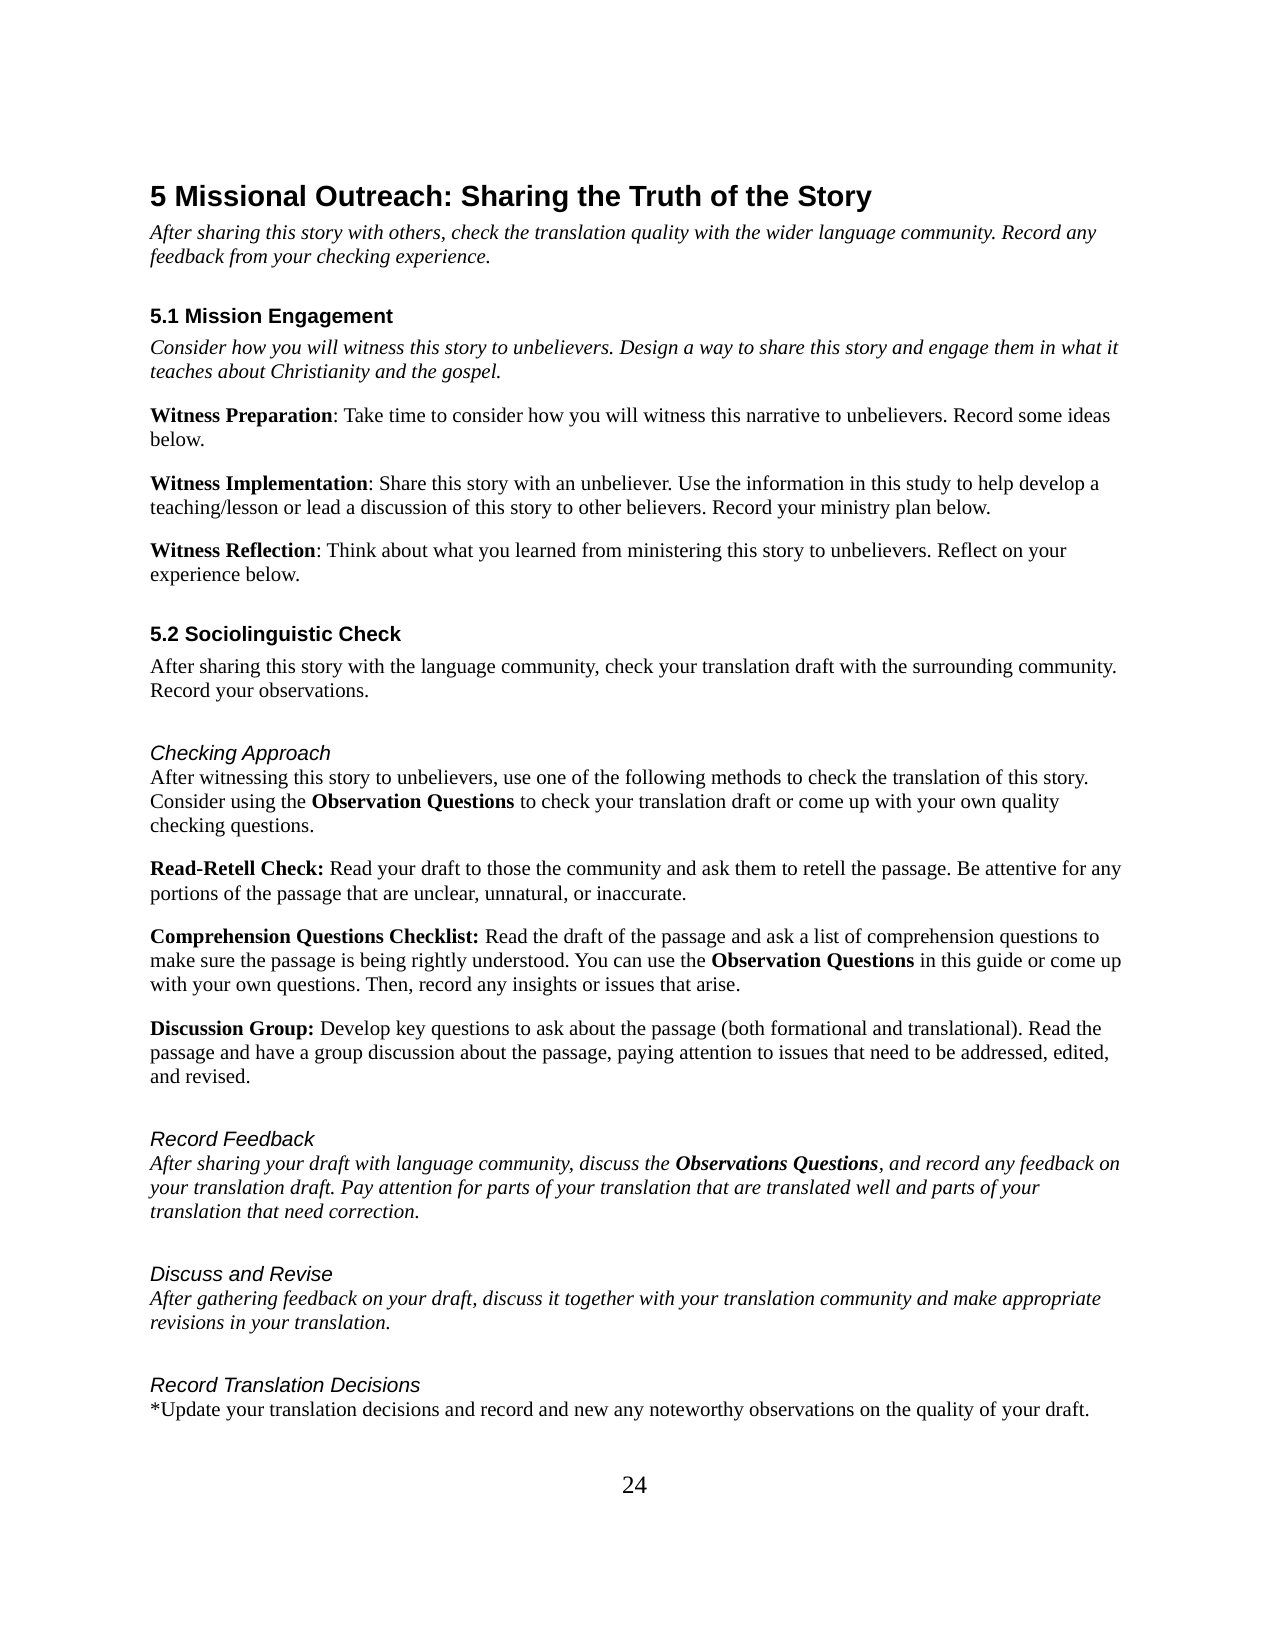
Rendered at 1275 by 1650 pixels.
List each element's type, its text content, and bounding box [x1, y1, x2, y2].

text Comprehension Questions Checklist: Read the draft of the passage and ask a list of comprehension questions to make sure the passage is being rightly understood. You can use the Observation Questions in this guide or come up with your own questions. Then, record any insights or issues that arise. [150, 924, 1125, 996]
subtitle 5.1 Mission Engagement [150, 304, 1125, 328]
text Witness Implementation: Share this story with an unbeliever. Use the information in this study to help develop a teaching/lesson or lead a discussion of this story to other believers. Record your ministry plan below. [150, 471, 1125, 519]
text After sharing this story with others, check the translation quality with the wider language community. Record any feedback from your checking experience. [150, 220, 1125, 268]
subtitle 5.2 Sociolinguistic Check [150, 622, 1125, 646]
subtitle 5 Missional Outreach: Sharing the Truth of the Story [150, 179, 1125, 212]
text Read-Retell Check: Read your draft to those the community and ask them to retell the passage. Be attentive for any portions of the passage that are unclear, unnatural, or inaccurate. [150, 856, 1125, 904]
subtitle Discuss and Revise [150, 1262, 1125, 1286]
text Consider how you will witness this story to unbelievers. Design a way to share this story and engage them in what it teaches about Christianity and the gospel. [150, 335, 1125, 383]
text *Update your translation decisions and record and new any noteworthy observations on the quality of your draft. [150, 1397, 1125, 1421]
text After sharing your draft with language community, discuss the Observations Questions, and record any feedback on your translation draft. Pay attention for parts of your translation that are translated well and parts of your translation that need correction. [150, 1151, 1125, 1223]
text After sharing this story with the language community, check your translation draft with the surrounding community. Record your observations. [150, 654, 1125, 702]
text After witnessing this story to unbelievers, use one of the following methods to check the translation of this story. Consider using the Observation Questions to check your translation draft or come up with your own quality checking questions. [150, 765, 1125, 837]
subtitle Checking Approach [150, 741, 1125, 765]
text After gathering feedback on your draft, discuss it together with your translation community and make appropriate revisions in your translation. [150, 1286, 1125, 1334]
text Witness Reflection: Think about what you learned from ministering this story to unbelievers. Reflect on your experience below. [150, 538, 1125, 586]
subtitle Record Feedback [150, 1127, 1125, 1151]
text Discussion Group: Develop key questions to ask about the passage (both formational and translational). Read the passage and have a group discussion about the passage, paying attention to issues that need to be addressed, edited, and revised. [150, 1016, 1125, 1088]
subtitle Record Translation Decisions [150, 1373, 1125, 1397]
text Witness Preparation: Take time to consider how you will witness this narrative to unbelievers. Record some ideas below. [150, 403, 1125, 451]
